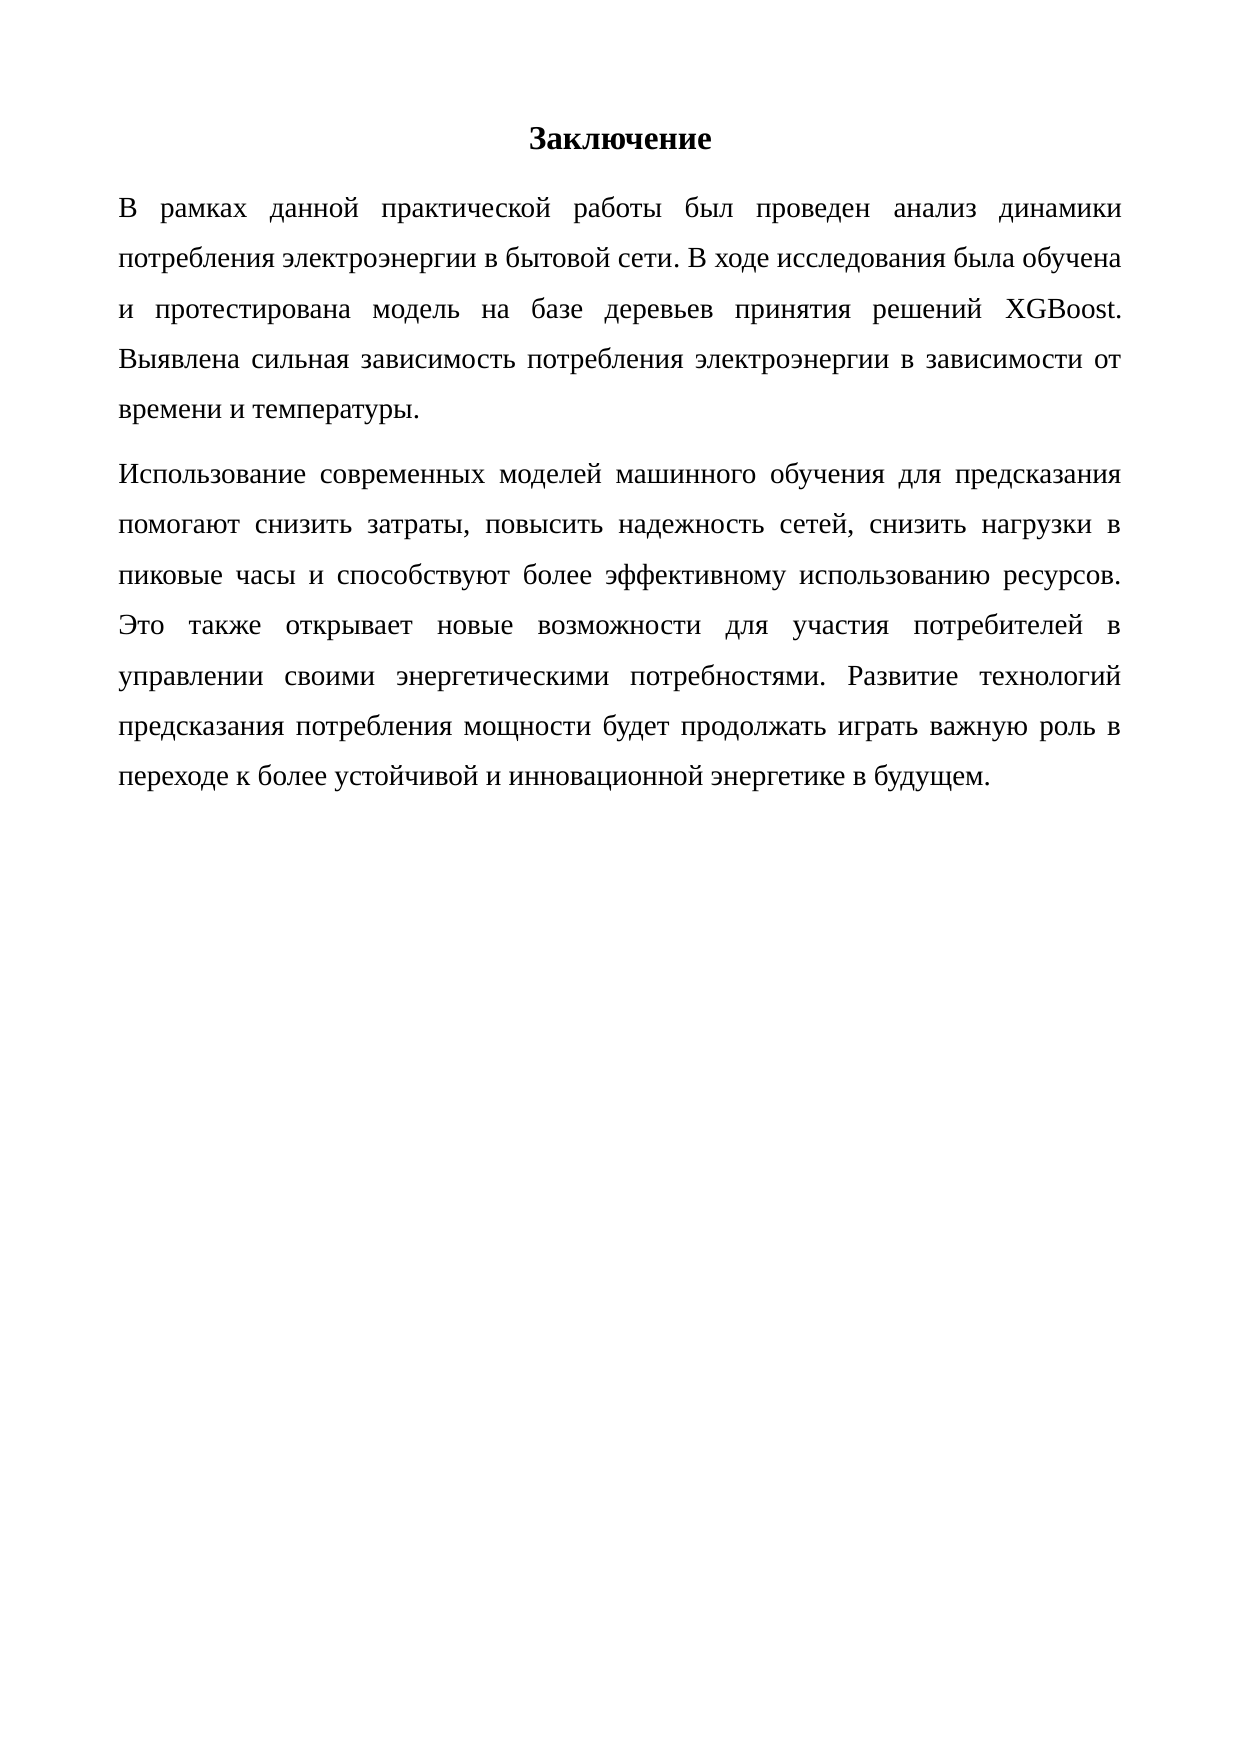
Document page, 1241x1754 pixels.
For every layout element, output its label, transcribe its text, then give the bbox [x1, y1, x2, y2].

text В рамках данной практической работы был проведен анализ динамики потребления электроэнергии в бытовой сети. В ходе исследования была обучена и протестирована модель на базе деревьев принятия решений XGBoost. Выявлена сильная зависимость потребления электроэнергии в зависимости от времени и температуры. [118, 190, 1122, 425]
text Заключение [118, 118, 1122, 156]
text Использование современных моделей машинного обучения для предсказания помогают снизить затраты, повысить надежность сетей, снизить нагрузки в пиковые часы и способствуют более эффективному использованию ресурсов. Это также открывает новые возможности для участия потребителей в управлении своими энергетическими потребностями. Развитие технологий предсказания потребления мощности будет продолжать играть важную роль в переходе к более устойчивой и инновационной энергетике в будущем. [118, 456, 1122, 792]
